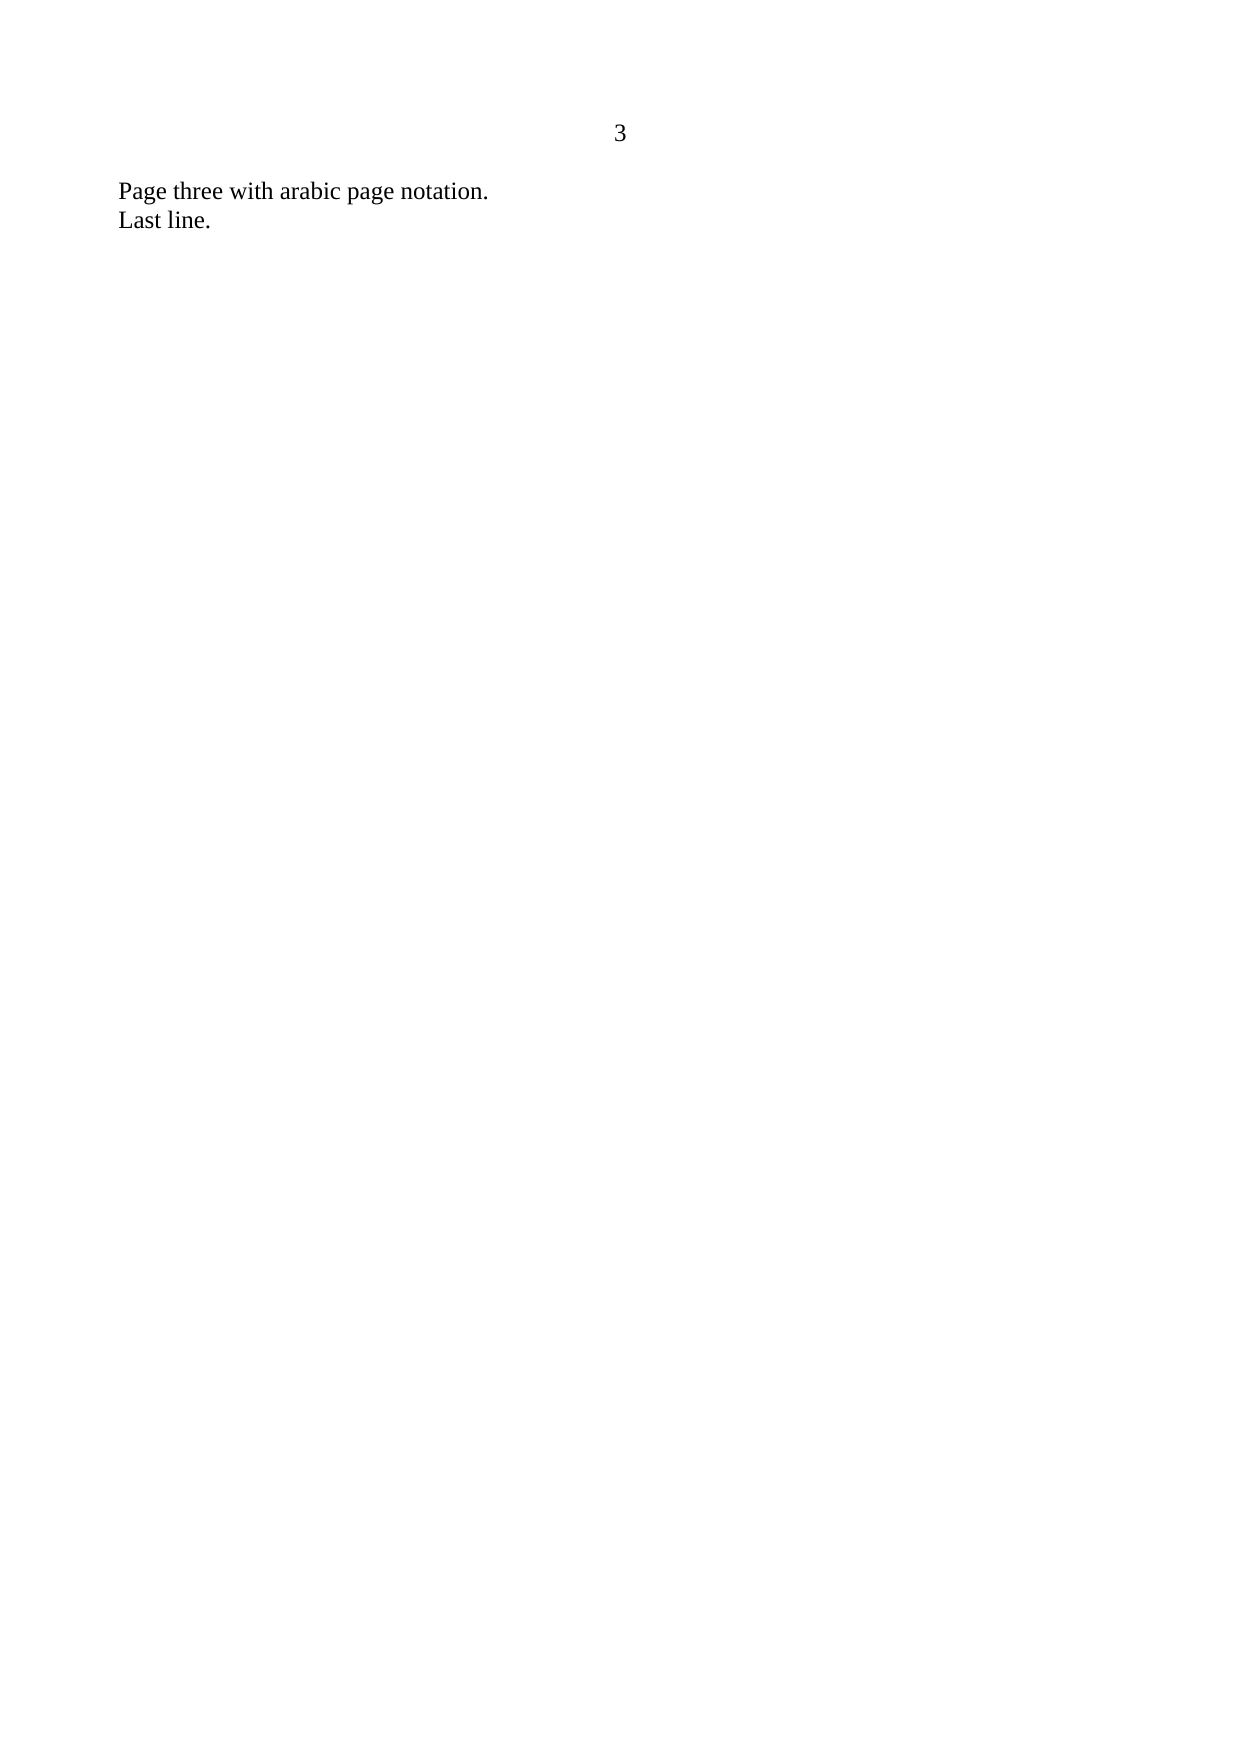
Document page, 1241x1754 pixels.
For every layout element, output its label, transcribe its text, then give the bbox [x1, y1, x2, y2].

text Last line. [118, 205, 1122, 234]
text Page three with arabic page notation. [118, 176, 1122, 205]
